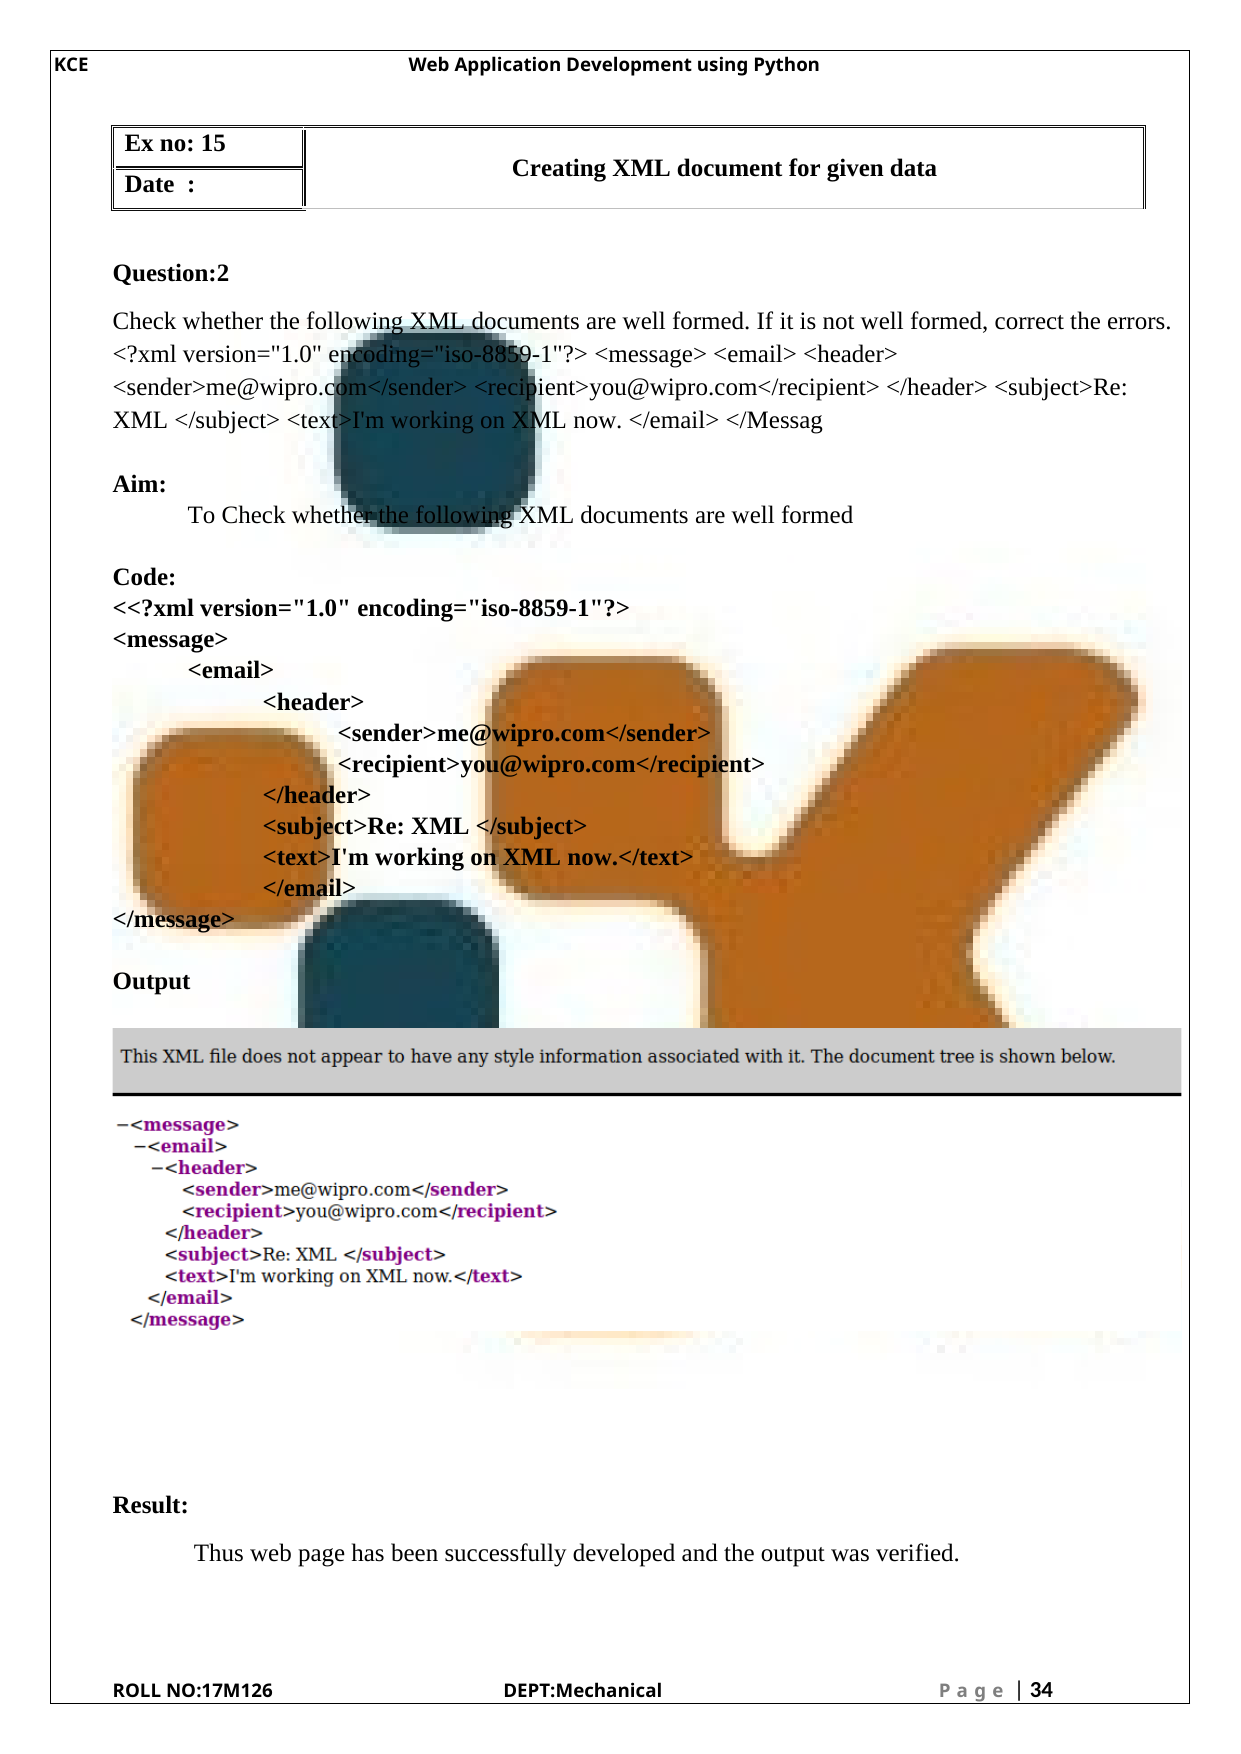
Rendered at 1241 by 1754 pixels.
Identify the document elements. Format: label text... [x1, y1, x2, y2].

picture [112, 319, 1182, 1389]
text Output [112, 966, 1181, 995]
text <<?xml version="1.0" encoding="iso-8859-1"?> [112, 593, 1181, 622]
table_header Ex no: 15 [113, 126, 304, 166]
text Code: [112, 562, 1181, 591]
table_cell Date : [114, 166, 304, 208]
text <subject>Re: XML </subject> [112, 811, 1181, 839]
text Check whether the following XML documents are well formed. If it is not well formed, correct the errors. <?xml version="1.0" encoding="iso-8859-1"?> <message> <email> <header> <sender>me@wipro.com</sender> <recipient>you@wipro.com</recipient> </header> <subject>Re: XML </subject> <text>I'm working on XML now. </email> </Messag [112, 306, 1181, 434]
text <message> [112, 624, 1181, 653]
table_header Creating XML document for given data [304, 128, 1143, 208]
text <text>I'm working on XML now.</text> [112, 842, 1181, 871]
text Thus web page has been successfully developed and the output was verified. [112, 1538, 1181, 1567]
text </email> [112, 873, 1181, 902]
text </header> [112, 780, 1181, 808]
text To Check whether the following XML documents are well formed [112, 500, 1181, 529]
text Result: [112, 1491, 1181, 1519]
text </message> [112, 904, 1181, 933]
text Question:2 [112, 258, 1181, 287]
text <sender>me@wipro.com</sender> [112, 718, 1181, 746]
text <header> [112, 687, 1181, 715]
text <email> [112, 656, 1181, 684]
text <recipient>you@wipro.com</recipient> [112, 749, 1181, 777]
text Aim: [112, 469, 1181, 498]
